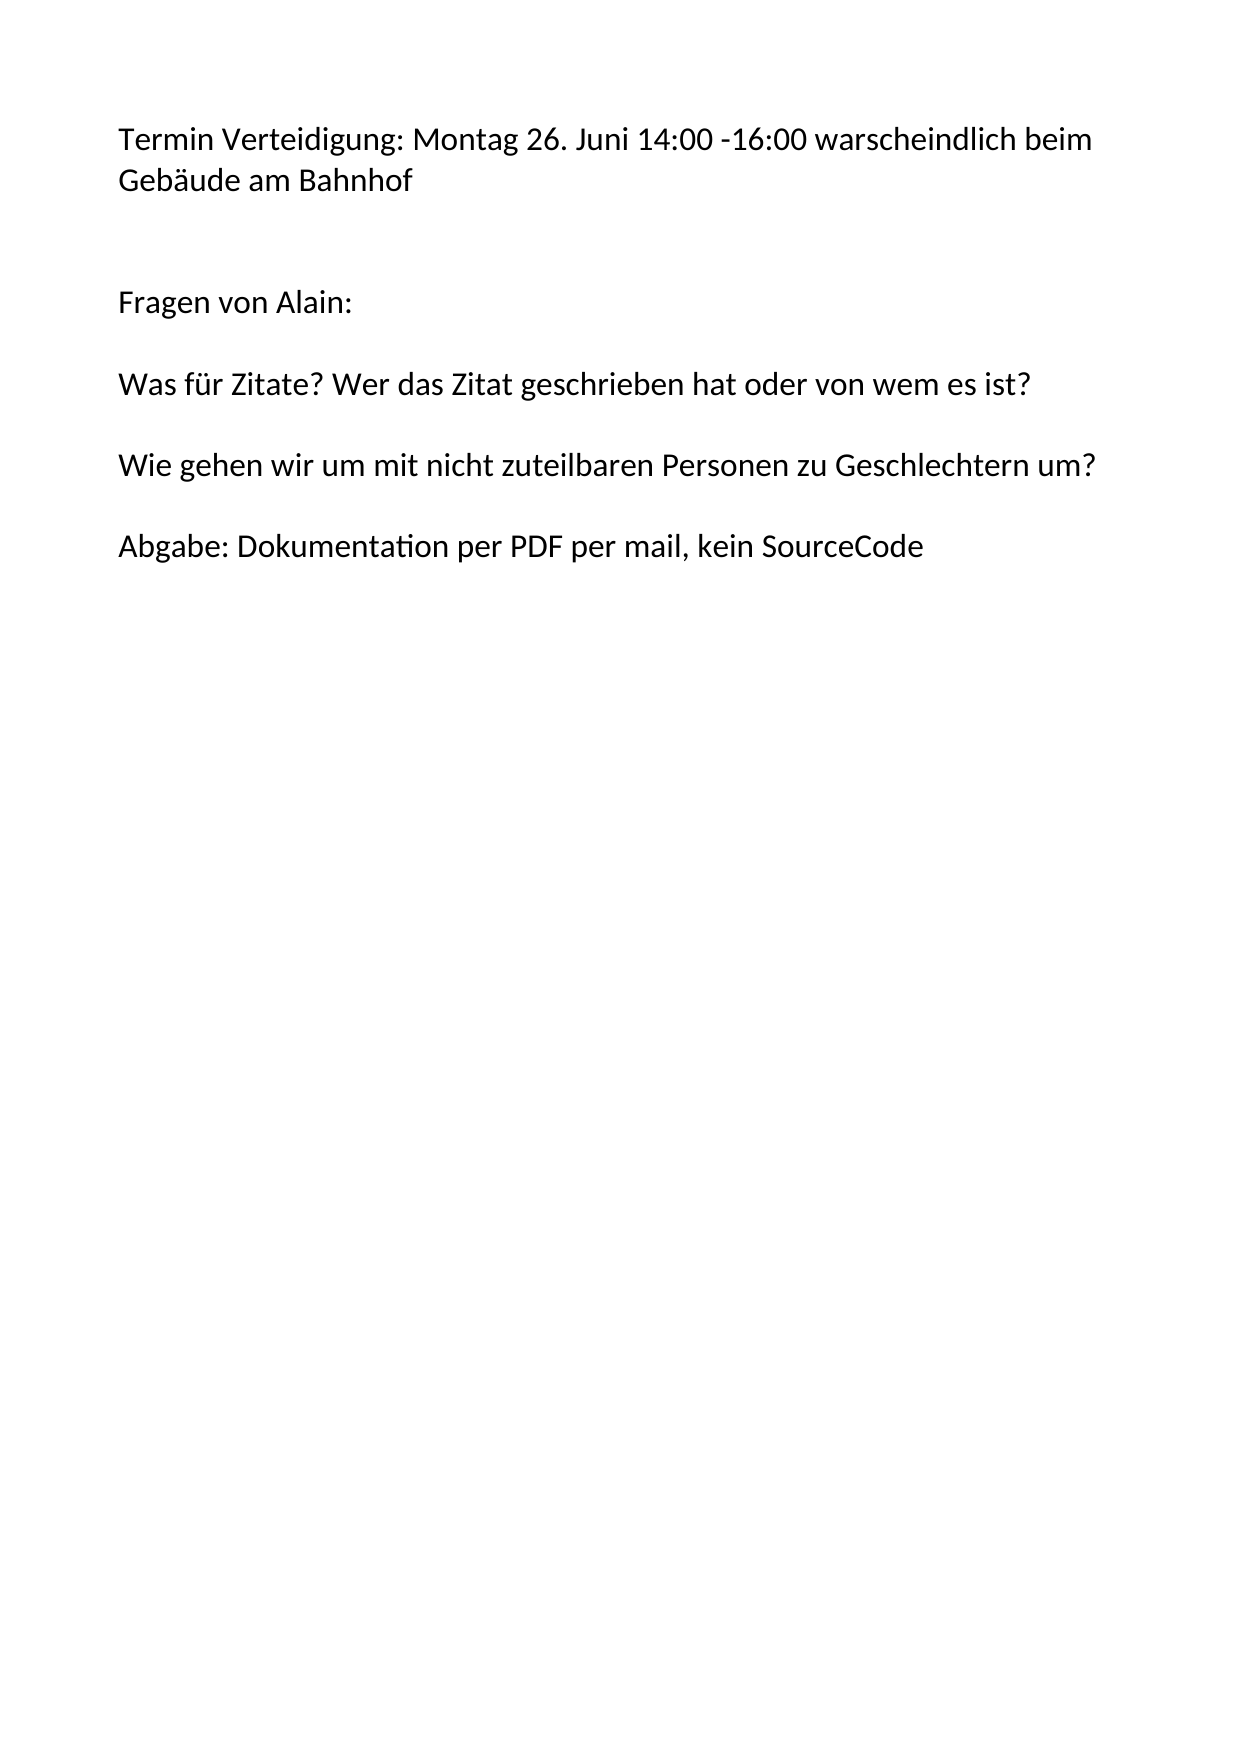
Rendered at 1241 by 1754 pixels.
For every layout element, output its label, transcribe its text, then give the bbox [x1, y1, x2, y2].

text Was für Zitate? Wer das Zitat geschrieben hat oder von wem es ist? [118, 362, 1122, 403]
text Fragen von Alain: [118, 281, 1122, 322]
text Termin Verteidigung: Montag 26. Juni 14:00 -16:00 warscheindlich beim Gebäude am Bahnhof [118, 118, 1122, 199]
text Wie gehen wir um mit nicht zuteilbaren Personen zu Geschlechtern um? [118, 444, 1122, 485]
text Abgabe: Dokumentation per PDF per mail, kein SourceCode [118, 525, 1122, 566]
